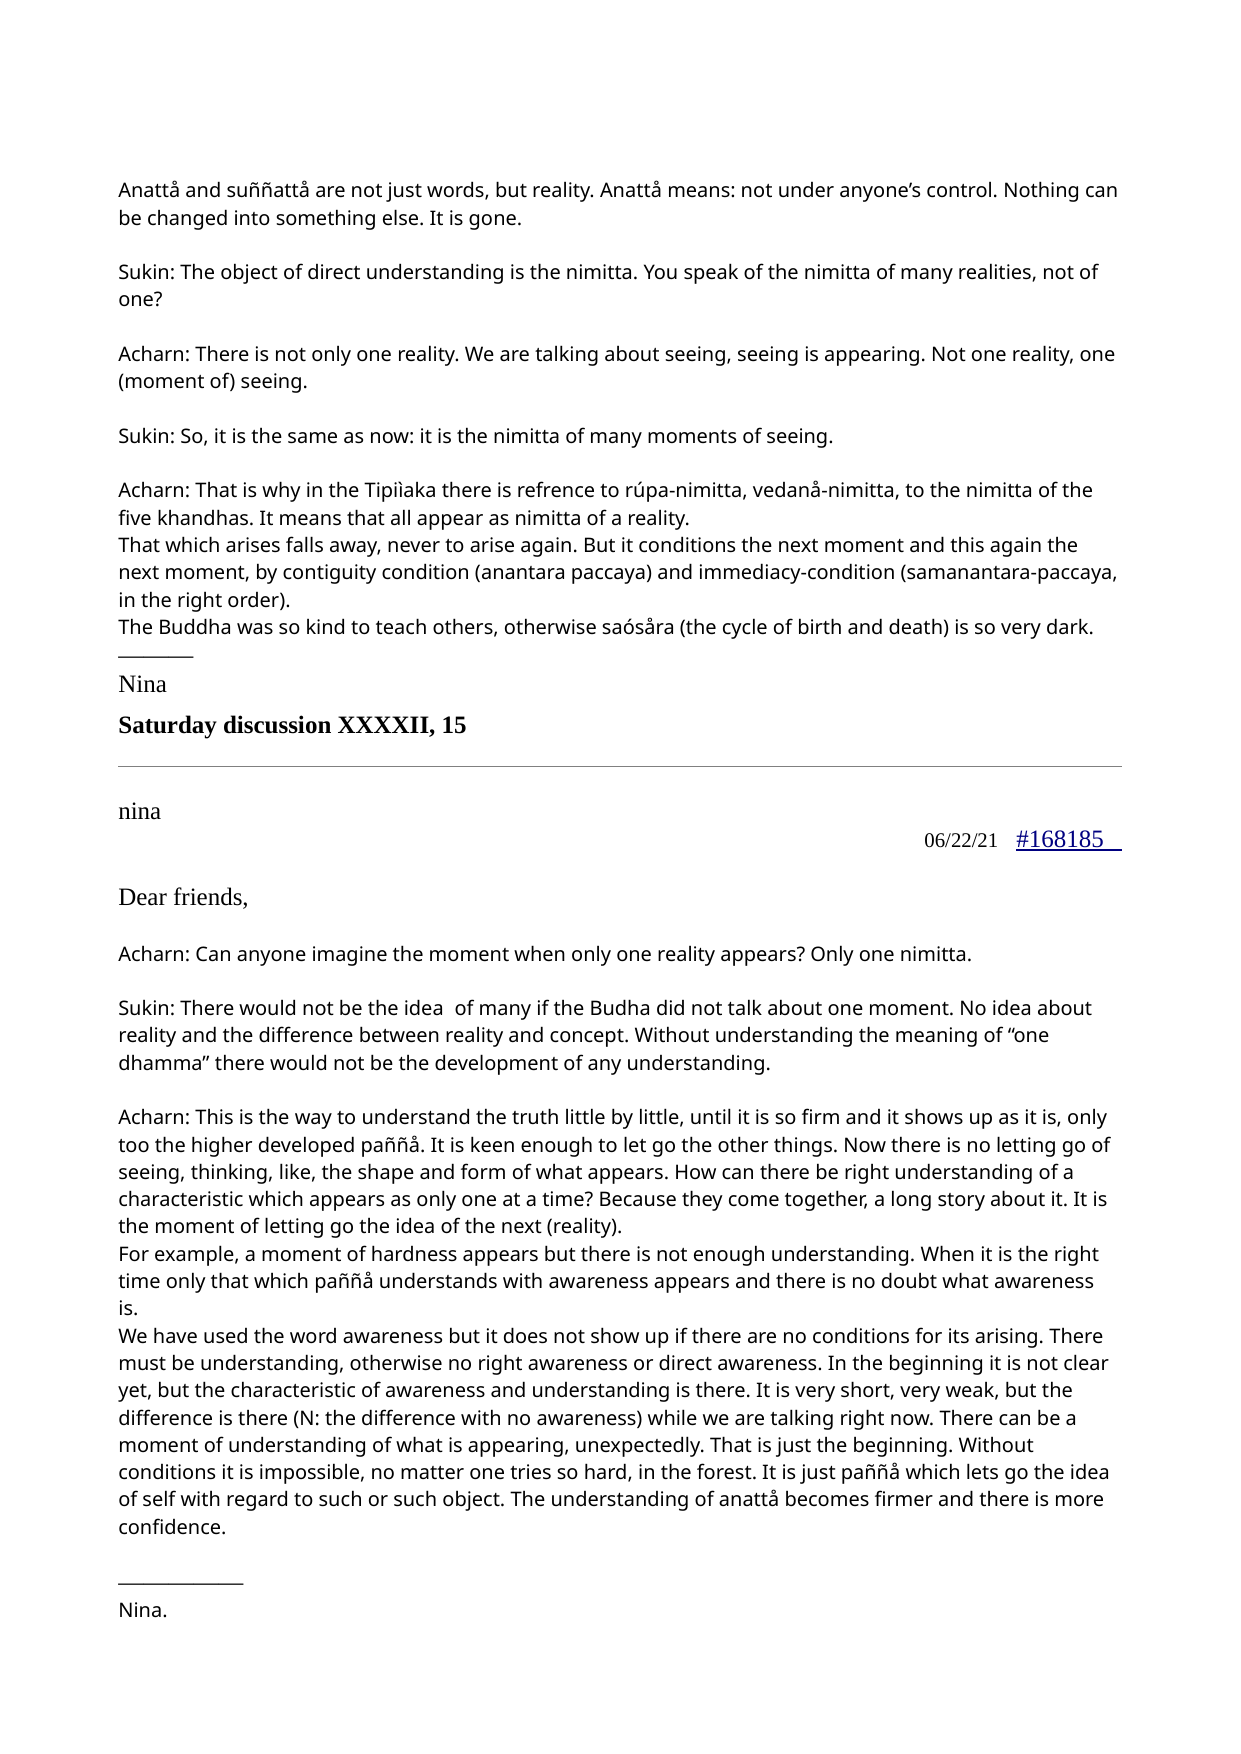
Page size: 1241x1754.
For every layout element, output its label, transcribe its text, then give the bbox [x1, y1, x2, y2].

subtitle Saturday discussion XXXXII, 15 [118, 710, 1122, 739]
table_header Anattå and suññattå are not just words, but reality. Anattå means: not under anyone’s control. Nothing can be changed into something else. It is gone. Sukin: The object of direct understanding is the nimitta. You speak of the nimitta of many realities, not of one? Acharn: There is not only one reality. We are talking about seeing, seeing is appearing. Not one reality, one (moment of) seeing. Sukin: So, it is the same as now: it is the nimitta of many moments of seeing. Acharn: That is why in the Tipiìaka there is refrence to rúpa-nimitta, vedanå-nimitta, to the nimitta of the five khandhas. It means that all appear as nimitta of a reality. That which arises falls away, never to arise again. But it conditions the next moment and this again the next moment, by contiguity condition (anantara paccaya) and immediacy-condition (samanantara-paccaya, in the right order). The Buddha was so kind to teach others, otherwise saósåra (the cycle of birth and death) is so very dark. ——— Nina [118, 176, 1122, 698]
table_header nina 06/22/21 #168185 Dear friends, Acharn: Can anyone imagine the moment when only one reality appears? Only one nimitta. Sukin: There would not be the idea of many if the Budha did not talk about one moment. No idea about reality and the difference between reality and concept. Without understanding the meaning of “one dhamma” there would not be the development of any understanding. Acharn: This is the way to understand the truth little by little, until it is so firm and it shows up as it is, only too the higher developed paññå. It is keen enough to let go the other things. Now there is no letting go of seeing, thinking, like, the shape and form of what appears. How can there be right understanding of a characteristic which appears as only one at a time? Because they come together, a long story about it. It is the moment of letting go the idea of the next (reality). For example, a moment of hardness appears but there is not enough understanding. When it is the right time only that which paññå understands with awareness appears and there is no doubt what awareness is. We have used the word awareness but it does not show up if there are no conditions for its arising. There must be understanding, otherwise no right awareness or direct awareness. In the beginning it is not clear yet, but the characteristic of awareness and understanding is there. It is very short, very weak, but the difference is there (N: the difference with no awareness) while we are talking right now. There can be a moment of understanding of what is appearing, unexpectedly. That is just the beginning. Without conditions it is impossible, no matter one tries so hard, in the forest. It is just paññå which lets go the idea of self with regard to such or such object. The understanding of anattå becomes firmer and there is more confidence. ————— Nina. [118, 767, 1122, 1623]
